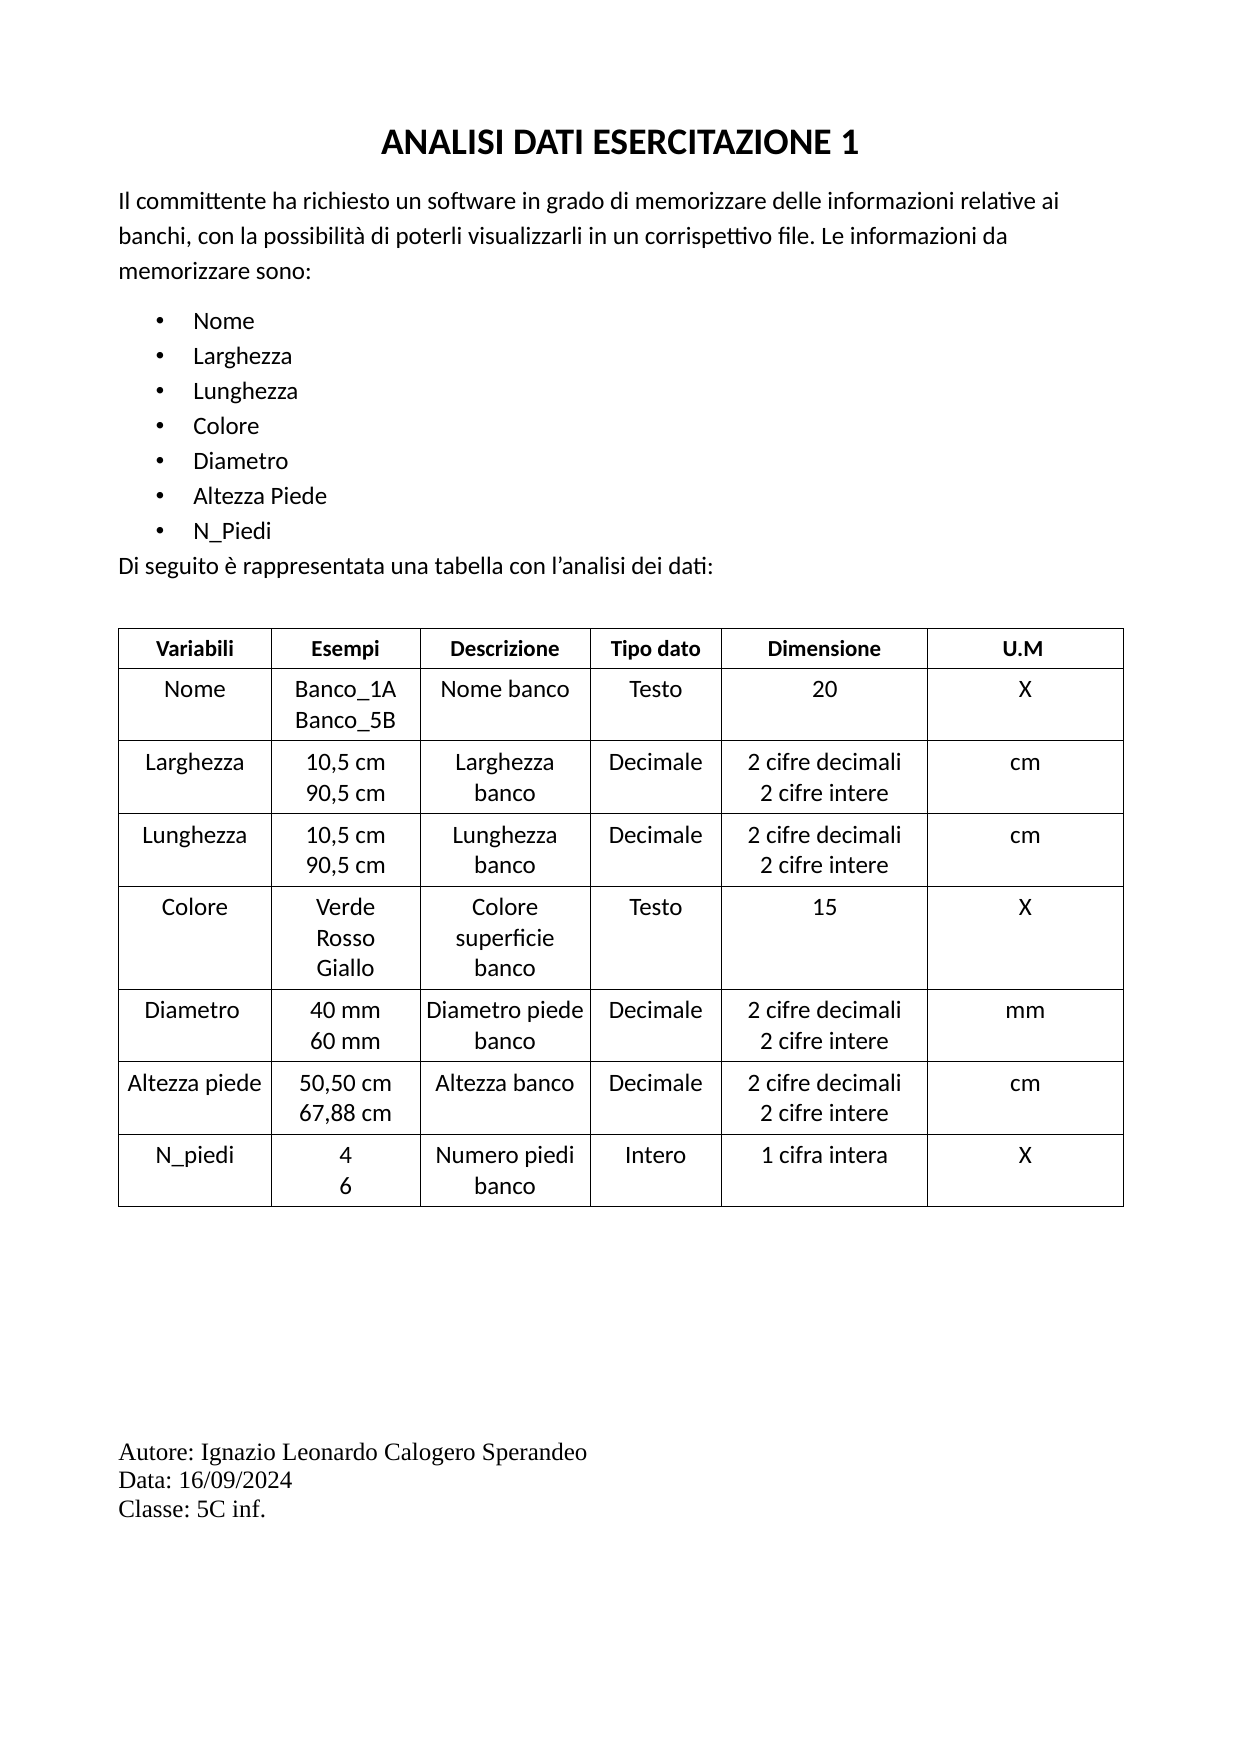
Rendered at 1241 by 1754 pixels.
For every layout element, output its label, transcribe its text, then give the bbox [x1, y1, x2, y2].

table_header U.M [928, 629, 1123, 668]
table_cell cm [928, 814, 1123, 886]
list Nome [156, 305, 1122, 336]
table_cell Banco_1A Banco_5B [272, 669, 420, 740]
table_cell Larghezza [119, 741, 271, 813]
list Lunghezza [156, 375, 1122, 406]
table_cell 20 [722, 669, 927, 740]
table_cell Colore superficie banco [421, 887, 590, 989]
list Altezza Piede [156, 480, 1122, 511]
table_cell 10,5 cm 90,5 cm [272, 814, 420, 886]
table_cell Diametro piede banco [421, 990, 590, 1061]
table_cell 10,5 cm 90,5 cm [272, 741, 420, 813]
table_cell Nome [119, 669, 271, 740]
table_cell cm [928, 741, 1123, 813]
table_cell Decimale [591, 741, 721, 813]
table_cell Decimale [591, 990, 721, 1061]
table_cell cm [928, 1062, 1123, 1134]
list Colore [156, 410, 1122, 441]
table_cell Nome banco [421, 669, 590, 740]
table_cell 1 cifra intera [722, 1135, 927, 1206]
table_cell 4 6 [272, 1135, 420, 1206]
table_cell Decimale [591, 1062, 721, 1134]
table_cell N_piedi [119, 1135, 271, 1206]
table_cell X [928, 1135, 1123, 1206]
table_cell Lunghezza banco [421, 814, 590, 886]
table_cell mm [928, 990, 1123, 1061]
text Il committente ha richiesto un software in grado di memorizzare delle informazioni relative ai banchi, con la possibilità di poterli visualizzarli in un corrispettivo file. Le informazioni da memorizzare sono: [118, 185, 1122, 286]
table_cell Numero piedi banco [421, 1135, 590, 1206]
table_cell Decimale [591, 814, 721, 886]
table_cell 15 [722, 887, 927, 989]
table_cell 2 cifre decimali 2 cifre intere [722, 814, 927, 886]
list Diametro [156, 445, 1122, 476]
table_cell Verde Rosso Giallo [272, 887, 420, 989]
text Autore: Ignazio Leonardo Calogero Sperandeo [118, 1437, 1122, 1465]
table_header Esempi [272, 629, 420, 668]
table_cell Testo [591, 669, 721, 740]
table_header Tipo dato [591, 629, 721, 668]
table_cell X [928, 887, 1123, 989]
table_header Descrizione [421, 629, 590, 668]
table_header Variabili [119, 629, 271, 668]
text Classe: 5C inf. [118, 1494, 1122, 1523]
table_cell 2 cifre decimali 2 cifre intere [722, 1062, 927, 1134]
table_cell Colore [119, 887, 271, 989]
text Data: 16/09/2024 [118, 1465, 1122, 1494]
text ANALISI DATI ESERCITAZIONE 1 [118, 118, 1122, 164]
text Di seguito è rappresentata una tabella con l’analisi dei dati: [118, 550, 1122, 581]
table_cell Testo [591, 887, 721, 989]
table_header Dimensione [722, 629, 927, 668]
table_cell 50,50 cm 67,88 cm [272, 1062, 420, 1134]
table_cell Intero [591, 1135, 721, 1206]
table_cell 2 cifre decimali 2 cifre intere [722, 741, 927, 813]
list Larghezza [156, 340, 1122, 371]
table_cell Lunghezza [119, 814, 271, 886]
table_cell Altezza piede [119, 1062, 271, 1134]
table_cell 2 cifre decimali 2 cifre intere [722, 990, 927, 1061]
list N_Piedi [156, 515, 1122, 546]
table_cell Diametro [119, 990, 271, 1061]
table_cell Altezza banco [421, 1062, 590, 1134]
table_cell Larghezza banco [421, 741, 590, 813]
table_cell X [928, 669, 1123, 740]
table_cell 40 mm 60 mm [272, 990, 420, 1061]
